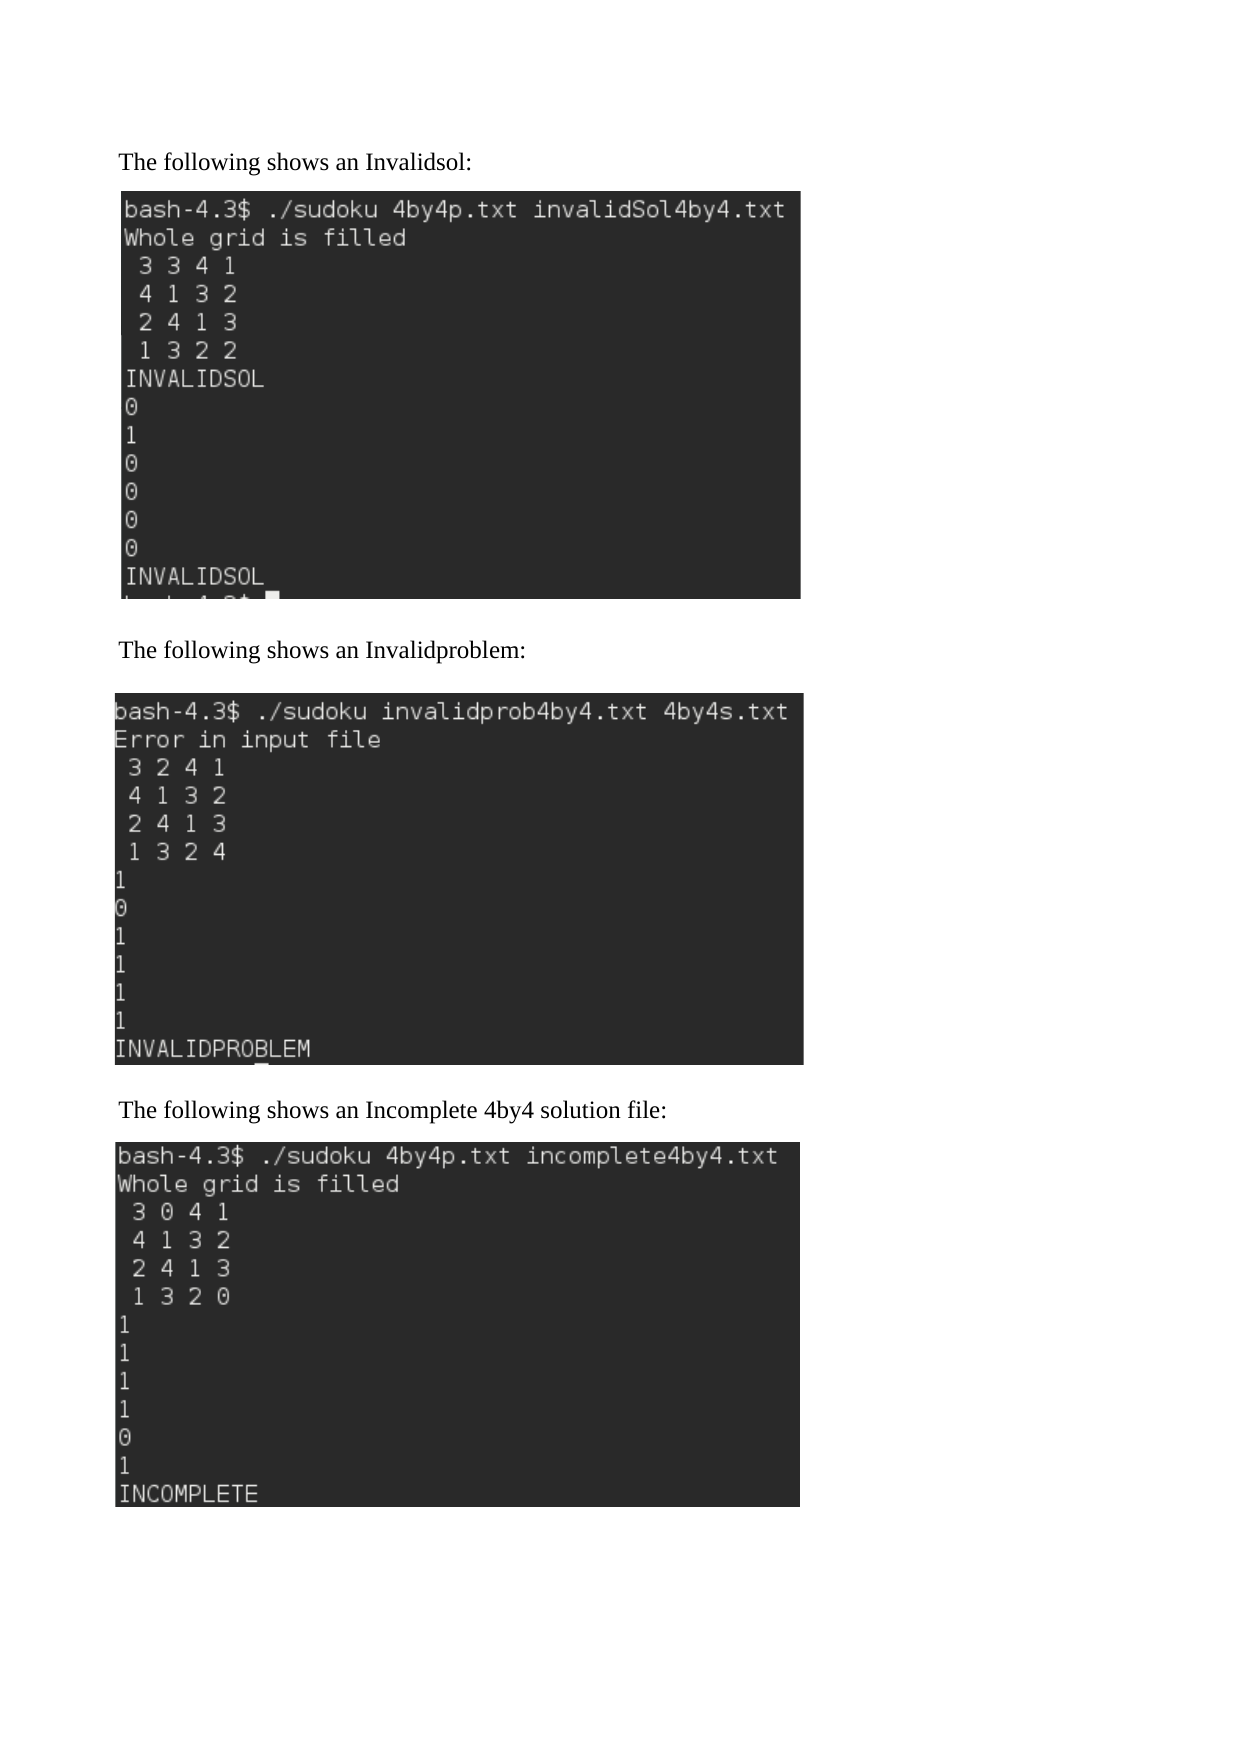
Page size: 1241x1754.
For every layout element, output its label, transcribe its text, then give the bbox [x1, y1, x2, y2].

text The following shows an Invalidproblem: [118, 636, 1122, 664]
picture [114, 693, 804, 1065]
text The following shows an Invalidsol: [118, 147, 1122, 176]
picture [115, 1142, 800, 1507]
picture [121, 191, 801, 599]
text The following shows an Incomplete 4by4 solution file: [118, 1096, 1122, 1124]
